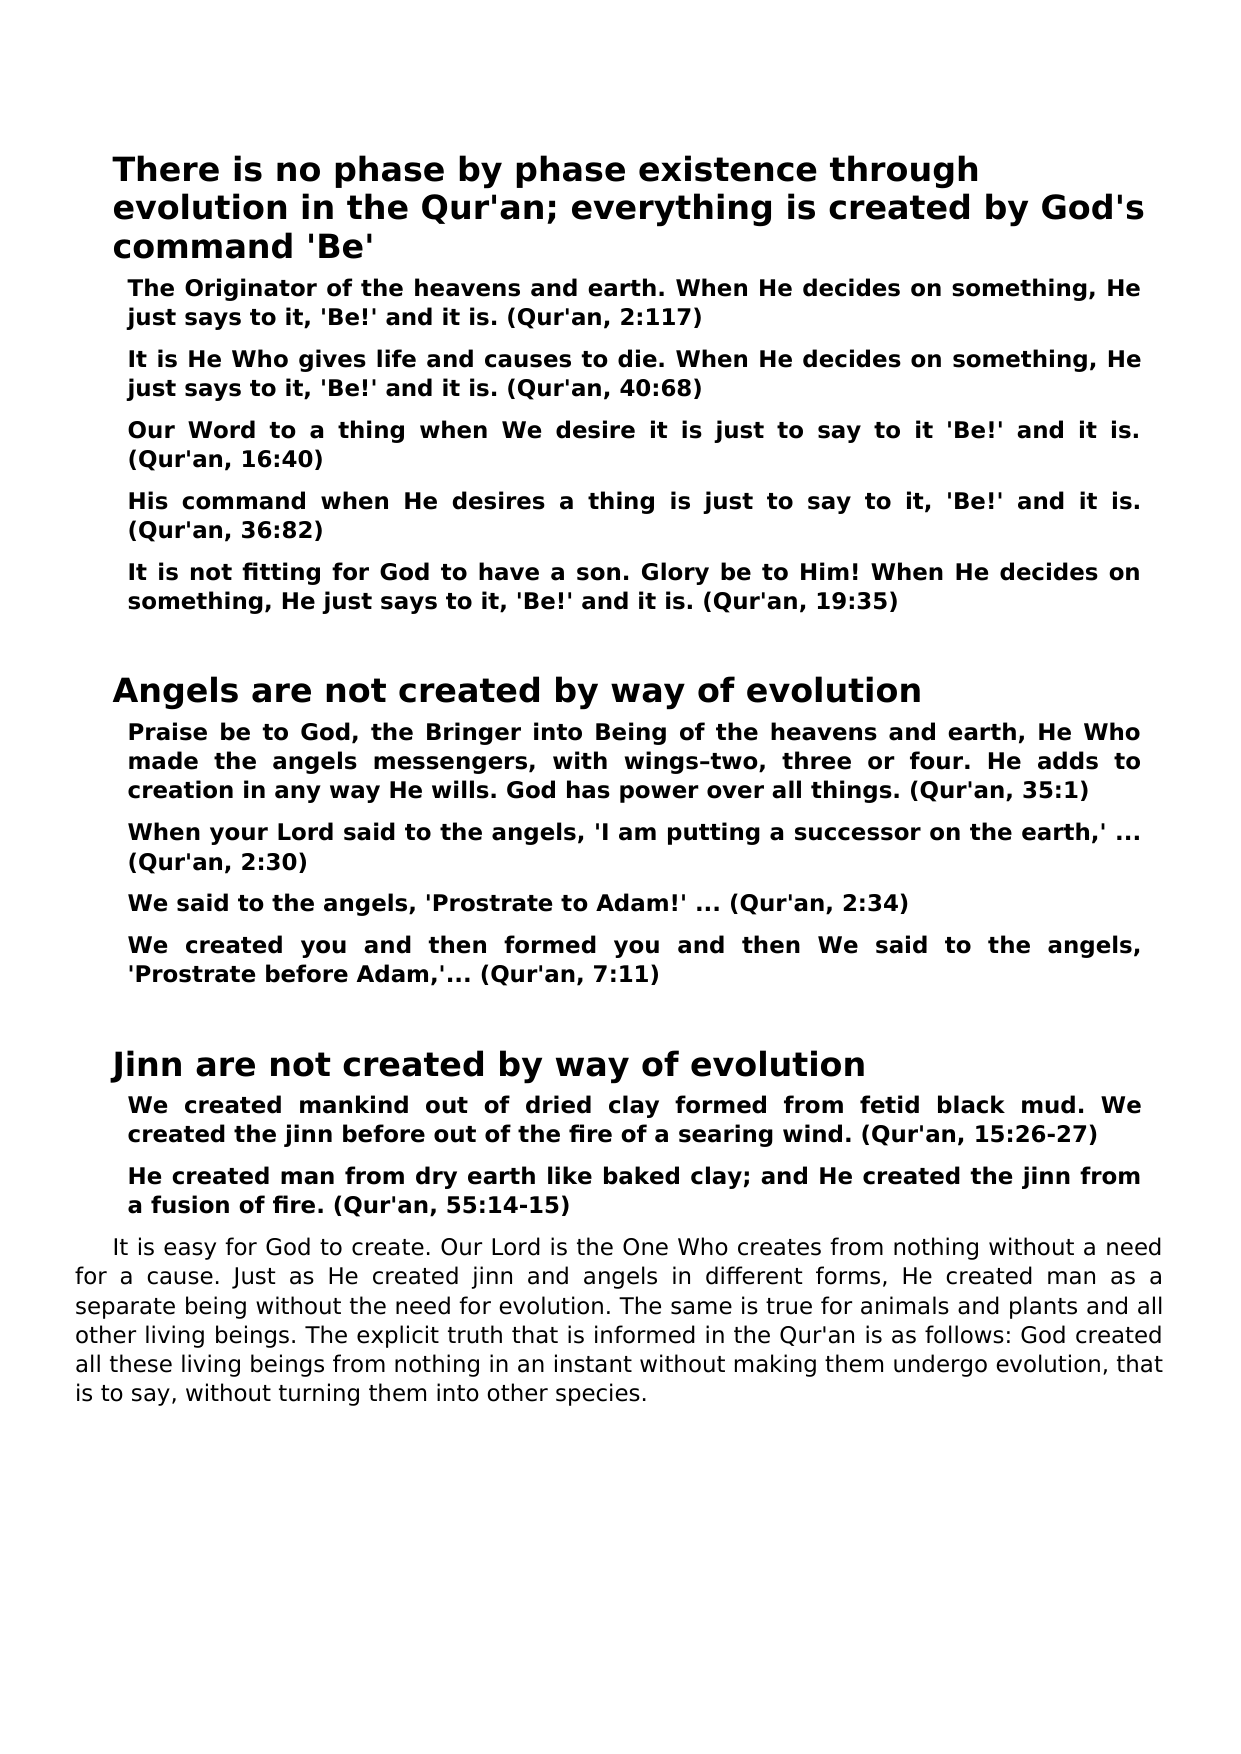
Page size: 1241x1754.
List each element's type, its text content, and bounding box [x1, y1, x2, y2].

text It is He Who gives life and causes to die. When He decides on something, He just says to it, 'Be!' and it is. (Qur'an, 40:68) [127, 346, 1143, 402]
text His command when He desires a thing is just to say to it, 'Be!' and it is. (Qur'an, 36:82) [127, 488, 1143, 544]
text Praise be to God, the Bringer into Being of the heavens and earth, He Who made the angels messengers, with wings–two, three or four. He adds to creation in any way He wills. God has power over all things. (Qur'an, 35:1) [127, 719, 1143, 804]
subtitle Jinn are not created by way of evolution [112, 1045, 1165, 1084]
text We created you and then formed you and then We said to the angels, 'Prostrate before Adam,'... (Qur'an, 7:11) [127, 932, 1143, 988]
subtitle Angels are not created by way of evolution [112, 672, 1165, 711]
subtitle There is no phase by phase existence through evolution in the Qur'an; everything is created by God's command 'Be' [112, 150, 1165, 267]
text Our Word to a thing when We desire it is just to say to it 'Be!' and it is. (Qur'an, 16:40) [127, 417, 1143, 473]
text It is not fitting for God to have a son. Glory be to Him! When He decides on something, He just says to it, 'Be!' and it is. (Qur'an, 19:35) [127, 559, 1143, 615]
text It is easy for God to create. Our Lord is the One Who creates from nothing without a need for a cause. Just as He created jinn and angels in different forms, He created man as a separate being without the need for evolution. The same is true for animals and plants and all other living beings. The explicit truth that is informed in the Qur'an is as follows: God created all these living beings from nothing in an instant without making them undergo evolution, that is to say, without turning them into other species. [75, 1234, 1165, 1407]
text The Originator of the heavens and earth. When He decides on something, He just says to it, 'Be!' and it is. (Qur'an, 2:117) [127, 275, 1143, 331]
text When your Lord said to the angels, 'I am putting a successor on the earth,' ... (Qur'an, 2:30) [127, 819, 1143, 875]
text We created mankind out of dried clay formed from fetid black mud. We created the jinn before out of the fire of a searing wind. (Qur'an, 15:26-27) [127, 1092, 1143, 1148]
text He created man from dry earth like baked clay; and He created the jinn from a fusion of fire. (Qur'an, 55:14-15) [127, 1163, 1143, 1219]
text We said to the angels, 'Prostrate to Adam!' ... (Qur'an, 2:34) [127, 890, 1143, 917]
